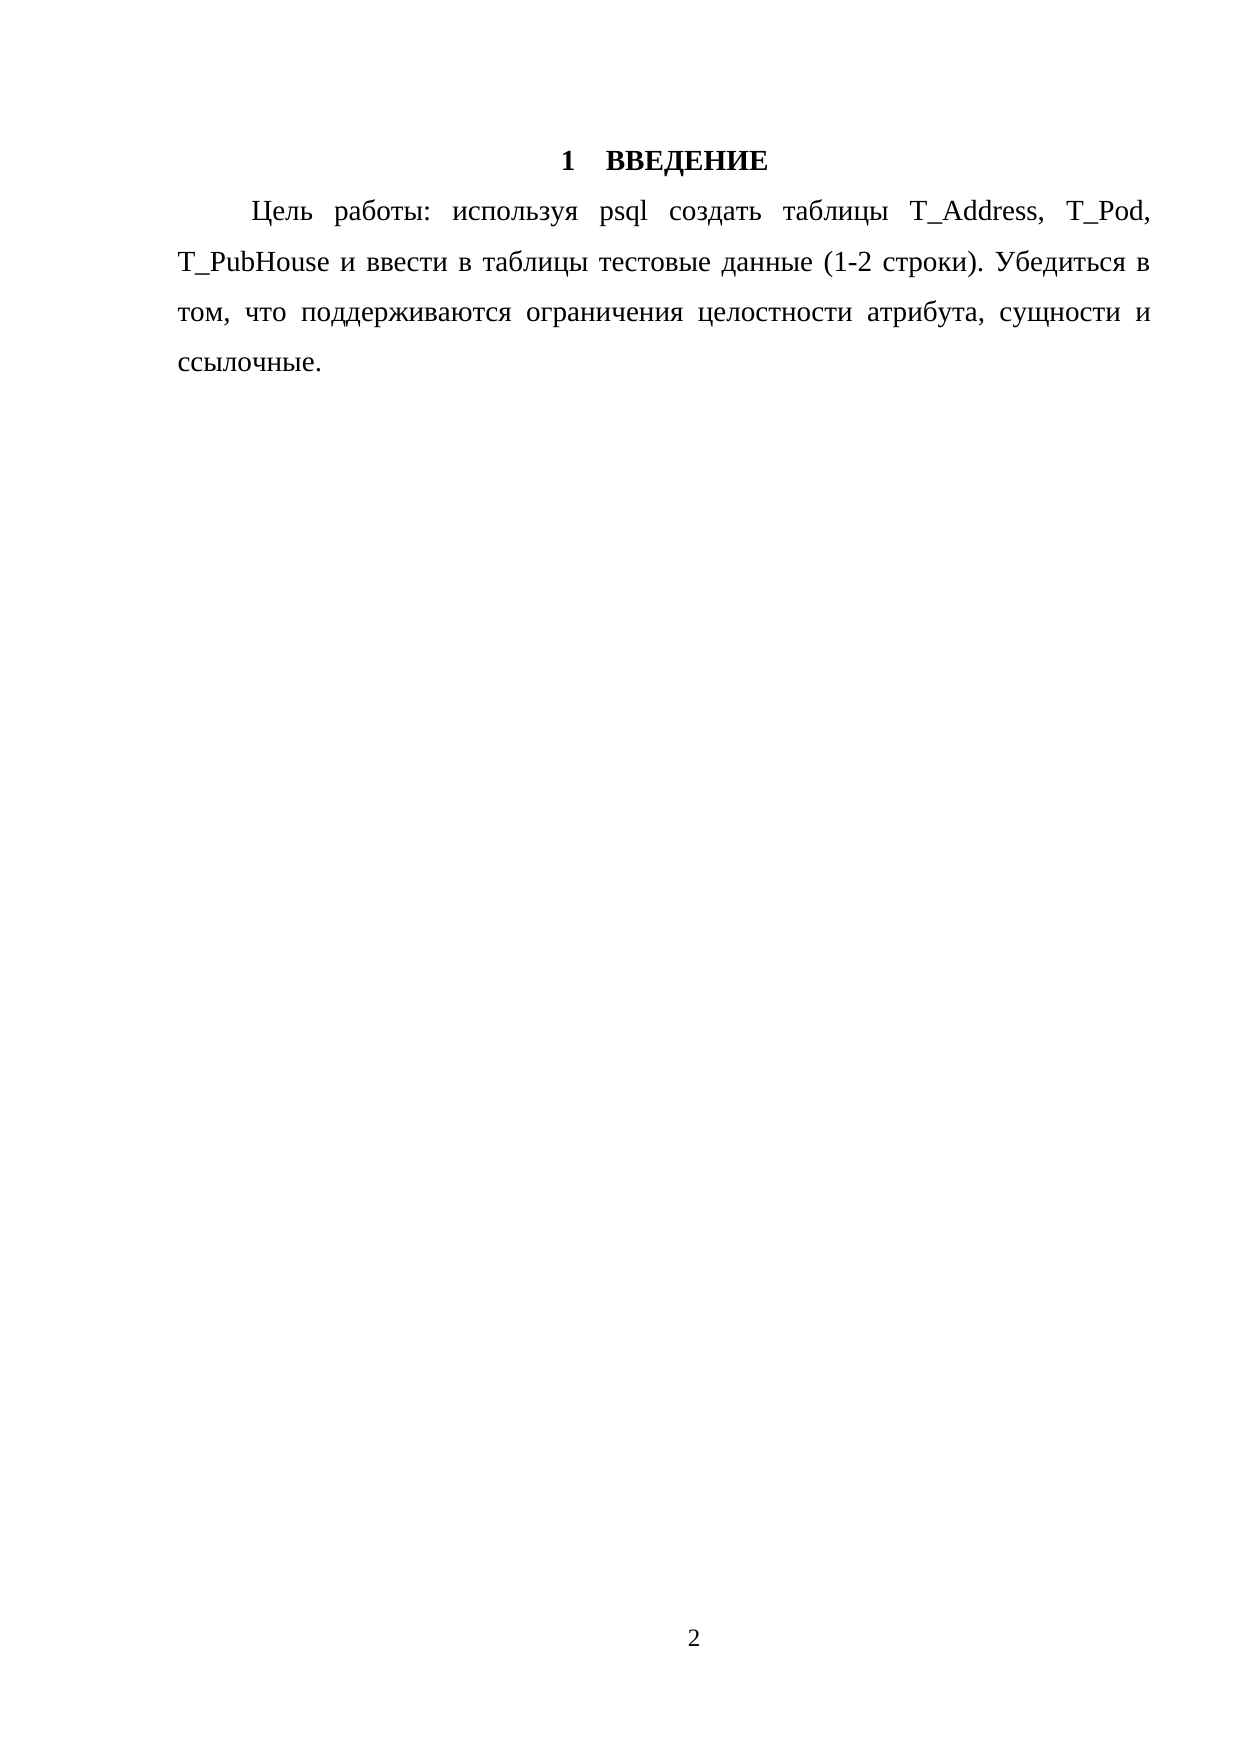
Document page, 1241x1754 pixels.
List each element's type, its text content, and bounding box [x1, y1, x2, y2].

subtitle ВВЕДЕНИЕ [177, 143, 1152, 177]
text Цель работы: используя psql создать таблицы T_Address, T_Pod, T_PubHouse и ввести в таблицы тестовые данные (1-2 строки). Убедиться в том, что поддерживаются ограничения целостности атрибута, сущности и ссылочные. [177, 193, 1152, 378]
